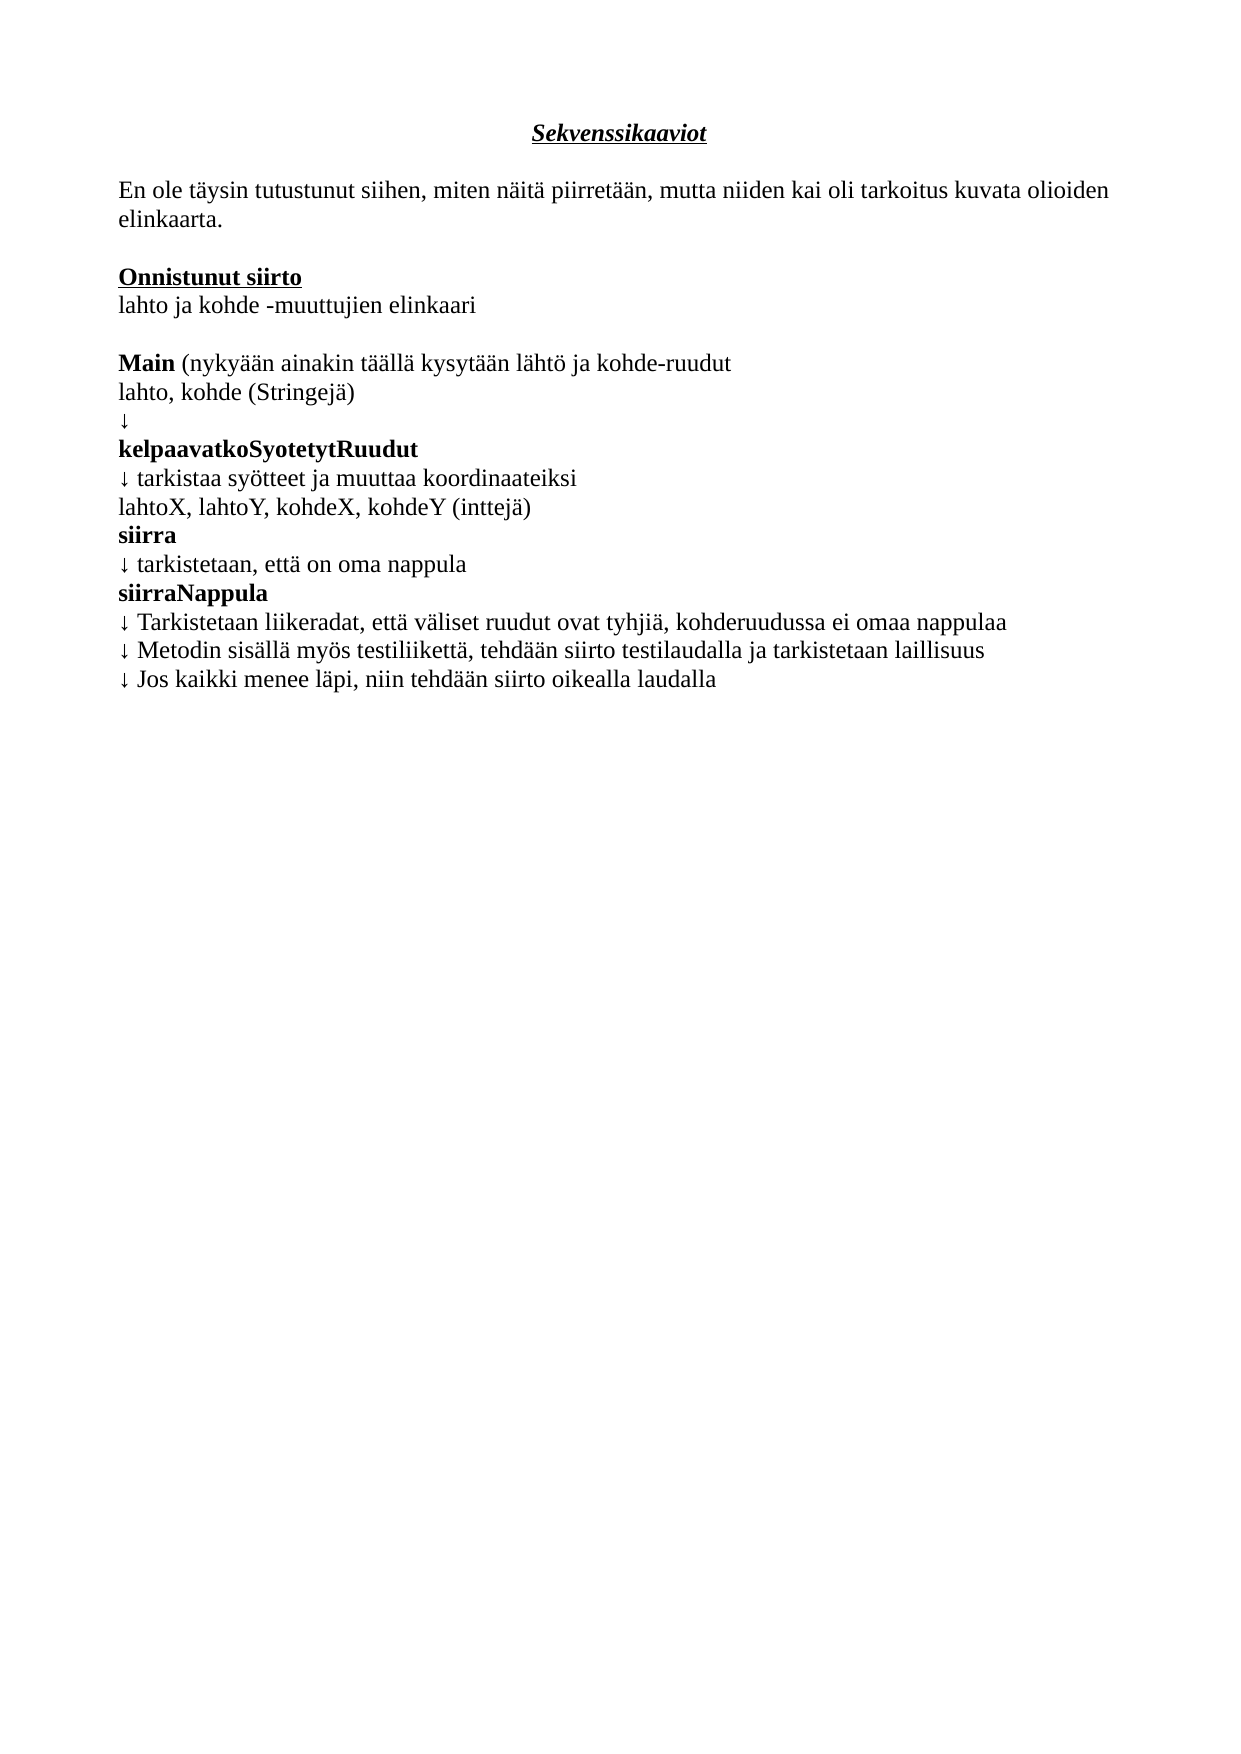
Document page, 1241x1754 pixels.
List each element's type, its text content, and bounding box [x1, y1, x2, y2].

text lahto, kohde (Stringejä) [118, 377, 1122, 406]
text siirra [118, 521, 1122, 549]
text Sekvenssikaaviot [118, 118, 1122, 147]
text lahtoX, lahtoY, kohdeX, kohdeY (inttejä) [118, 492, 1122, 521]
text siirraNappula [118, 578, 1122, 607]
text En ole täysin tutustunut siihen, miten näitä piirretään, mutta niiden kai oli tarkoitus kuvata olioiden elinkaarta. [118, 176, 1122, 233]
text ↓ [118, 406, 1122, 434]
text ↓ Jos kaikki menee läpi, niin tehdään siirto oikealla laudalla [118, 664, 1122, 693]
text ↓ tarkistaa syötteet ja muuttaa koordinaateiksi [118, 463, 1122, 492]
text Onnistunut siirto [118, 262, 1122, 291]
text lahto ja kohde -muuttujien elinkaari [118, 291, 1122, 319]
text kelpaavatkoSyotetytRuudut [118, 434, 1122, 463]
text ↓ Metodin sisällä myös testiliikettä, tehdään siirto testilaudalla ja tarkistetaan laillisuus [118, 636, 1122, 664]
text Main (nykyään ainakin täällä kysytään lähtö ja kohde-ruudut [118, 348, 1122, 377]
text ↓ Tarkistetaan liikeradat, että väliset ruudut ovat tyhjiä, kohderuudussa ei omaa nappulaa [118, 607, 1122, 636]
text ↓ tarkistetaan, että on oma nappula [118, 549, 1122, 578]
